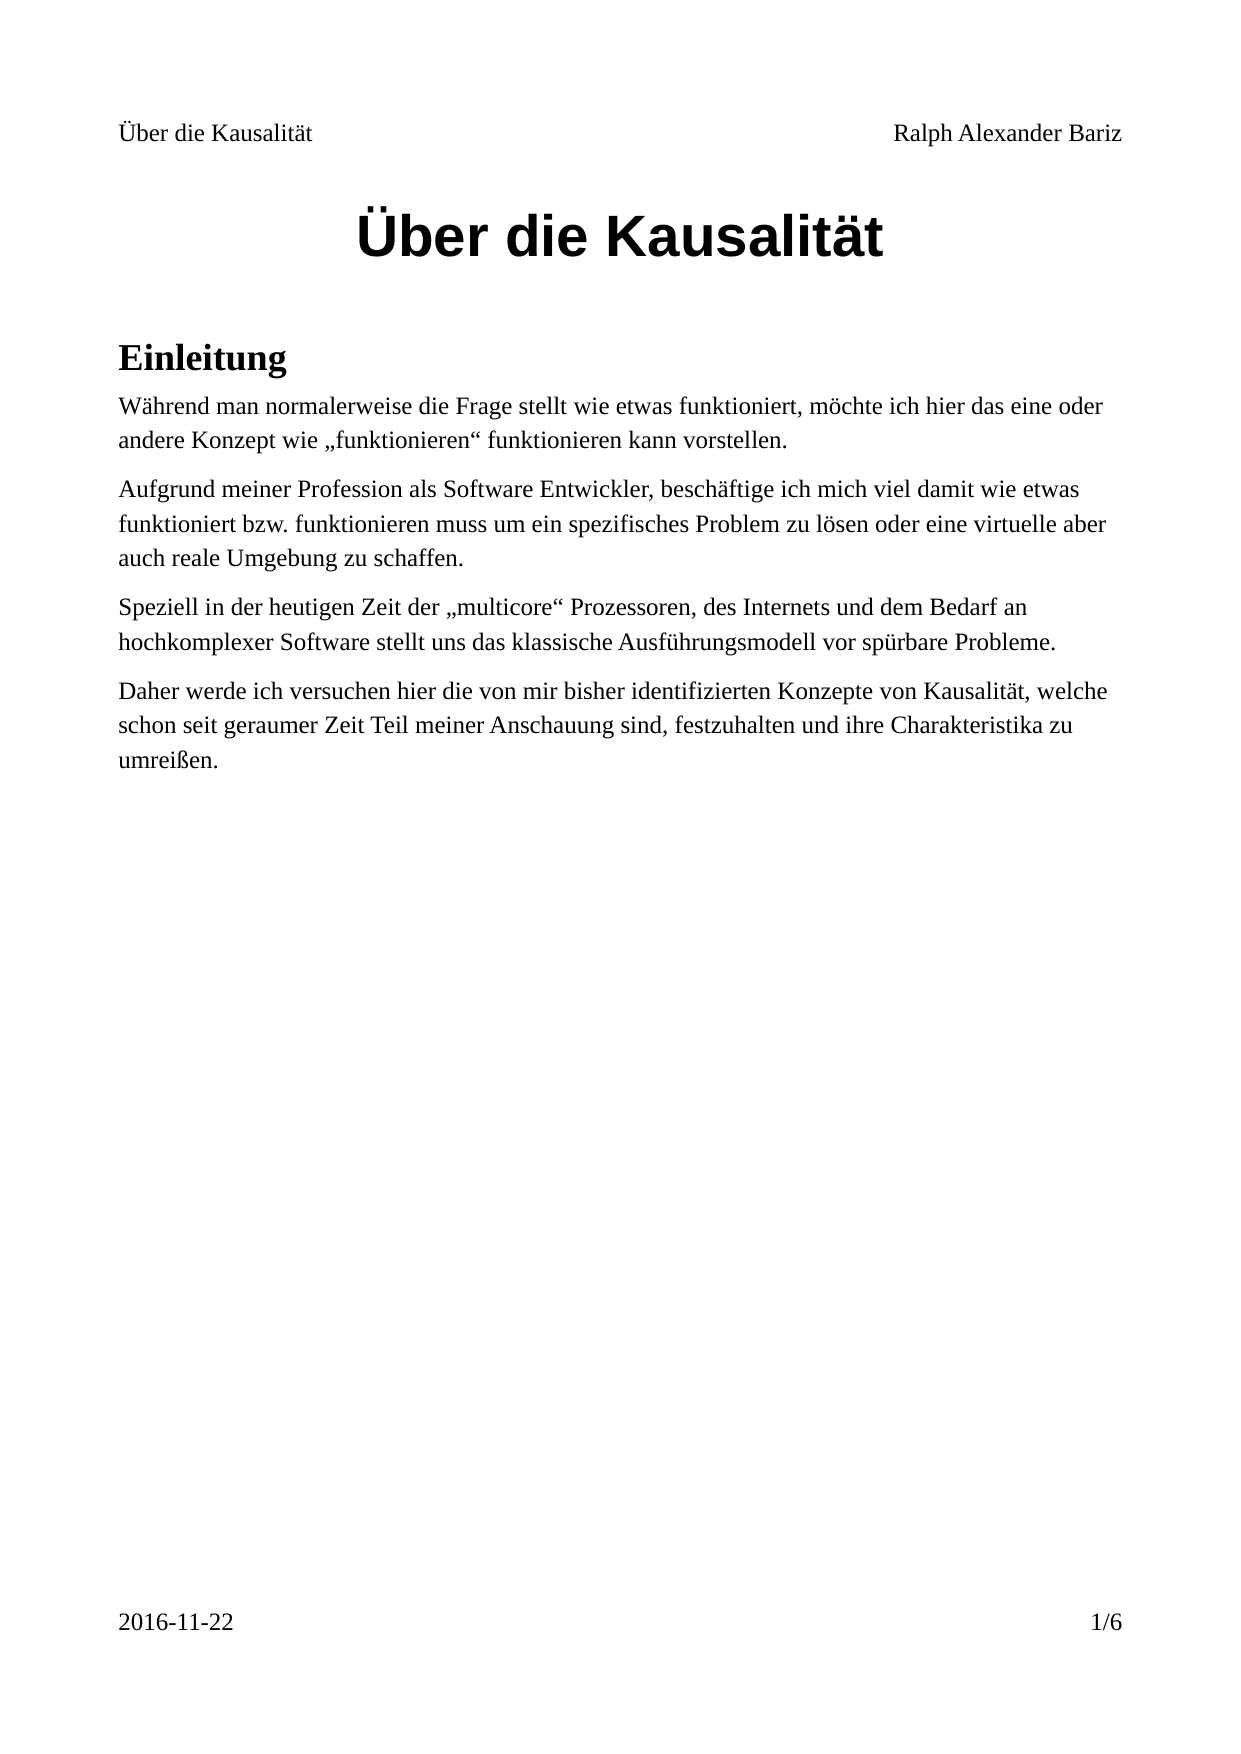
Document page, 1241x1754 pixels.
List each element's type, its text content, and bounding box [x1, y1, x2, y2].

text Daher werde ich versuchen hier die von mir bisher identifizierten Konzepte von Kausalität, welche schon seit geraumer Zeit Teil meiner Anschauung sind, festzuhalten und ihre Charakteristika zu umreißen. [118, 676, 1122, 774]
title Über die Kausalität [118, 201, 1122, 268]
text Aufgrund meiner Profession als Software Entwickler, beschäftige ich mich viel damit wie etwas funktioniert bzw. funktionieren muss um ein spezifisches Problem zu lösen oder eine virtuelle aber auch reale Umgebung zu schaffen. [118, 474, 1122, 572]
text Speziell in der heutigen Zeit der „multicore“ Prozessoren, des Internets und dem Bedarf an hochkomplexer Software stellt uns das klassische Ausführungsmodell vor spürbare Probleme. [118, 592, 1122, 656]
subtitle Einleitung [118, 335, 1122, 378]
text Während man normalerweise die Frage stellt wie etwas funktioniert, möchte ich hier das eine oder andere Konzept wie „funktionieren“ funktionieren kann vorstellen. [118, 391, 1122, 454]
